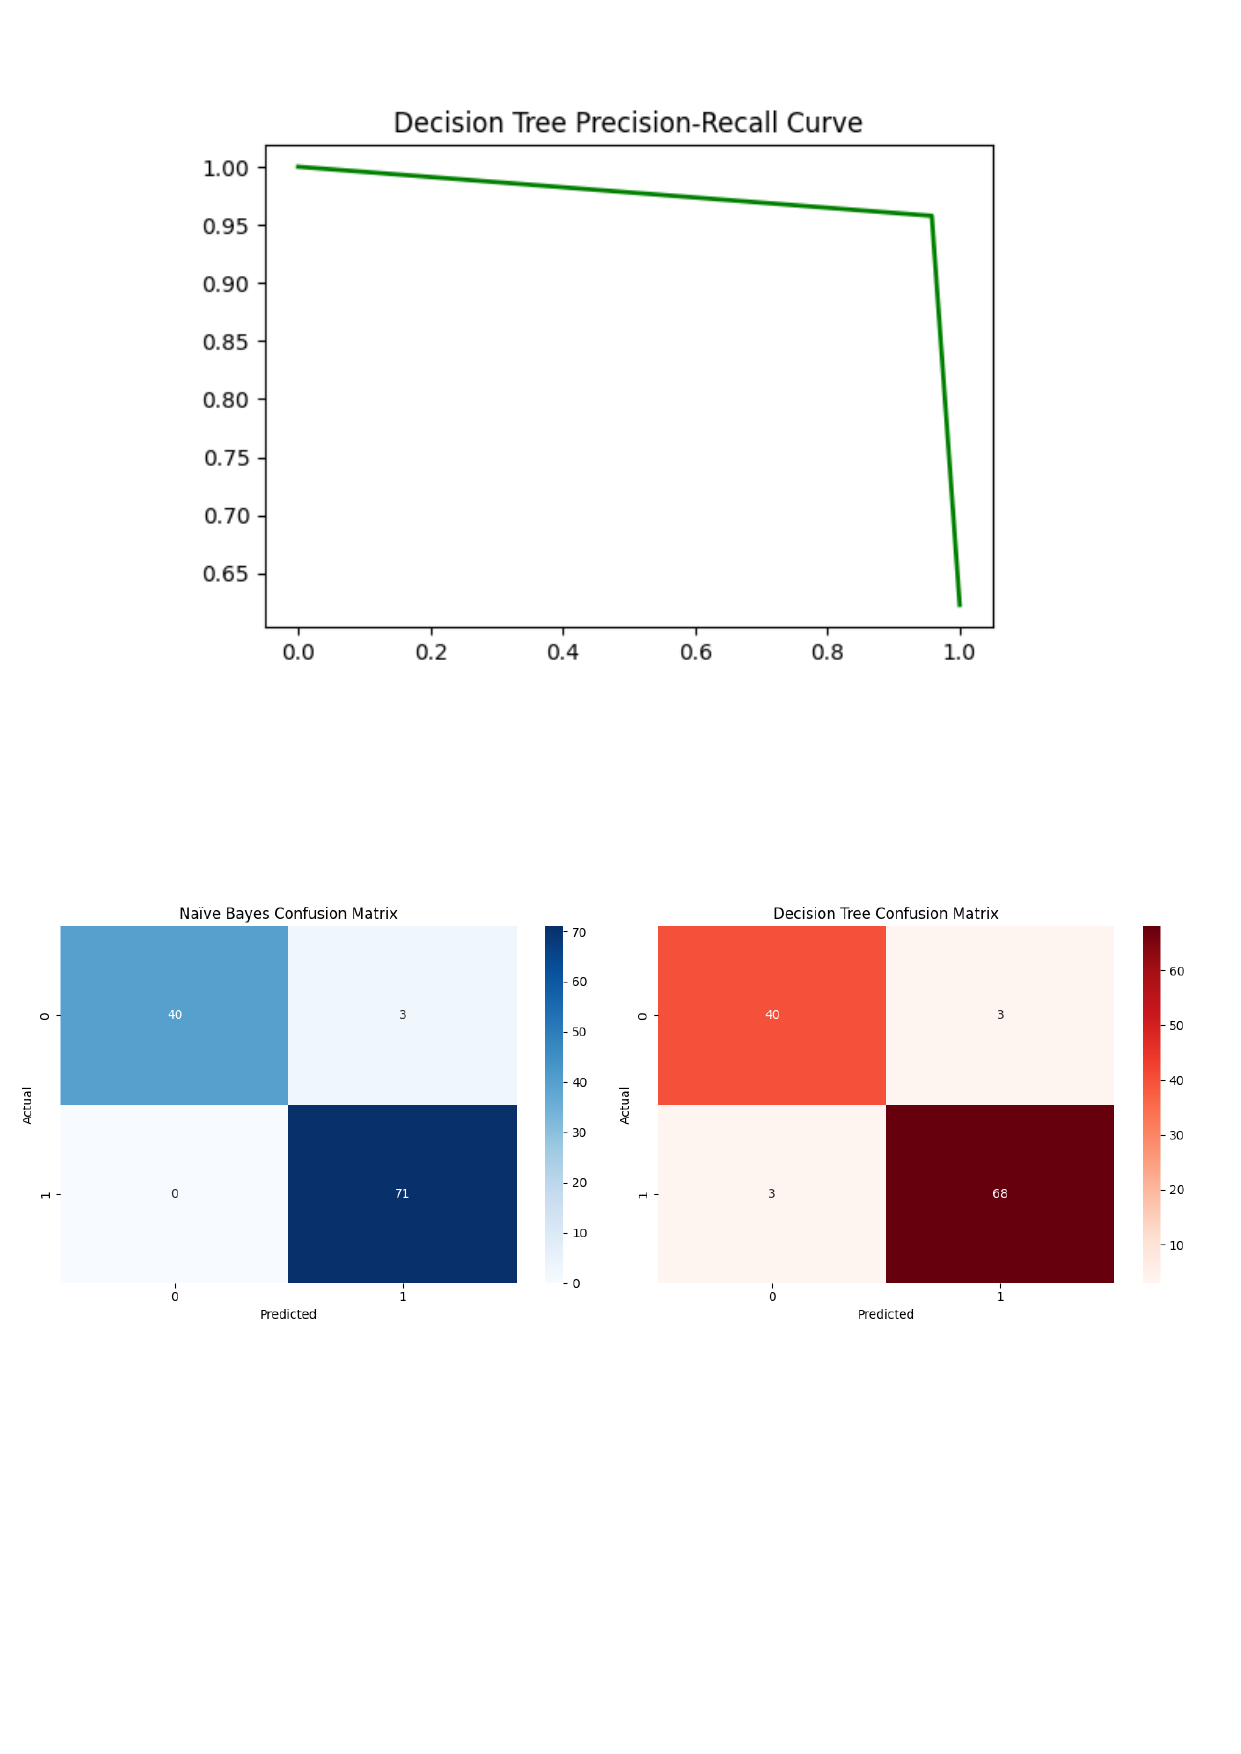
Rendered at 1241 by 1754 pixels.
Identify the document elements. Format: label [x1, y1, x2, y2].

picture [148, 71, 1087, 696]
picture [9, 893, 1241, 1334]
